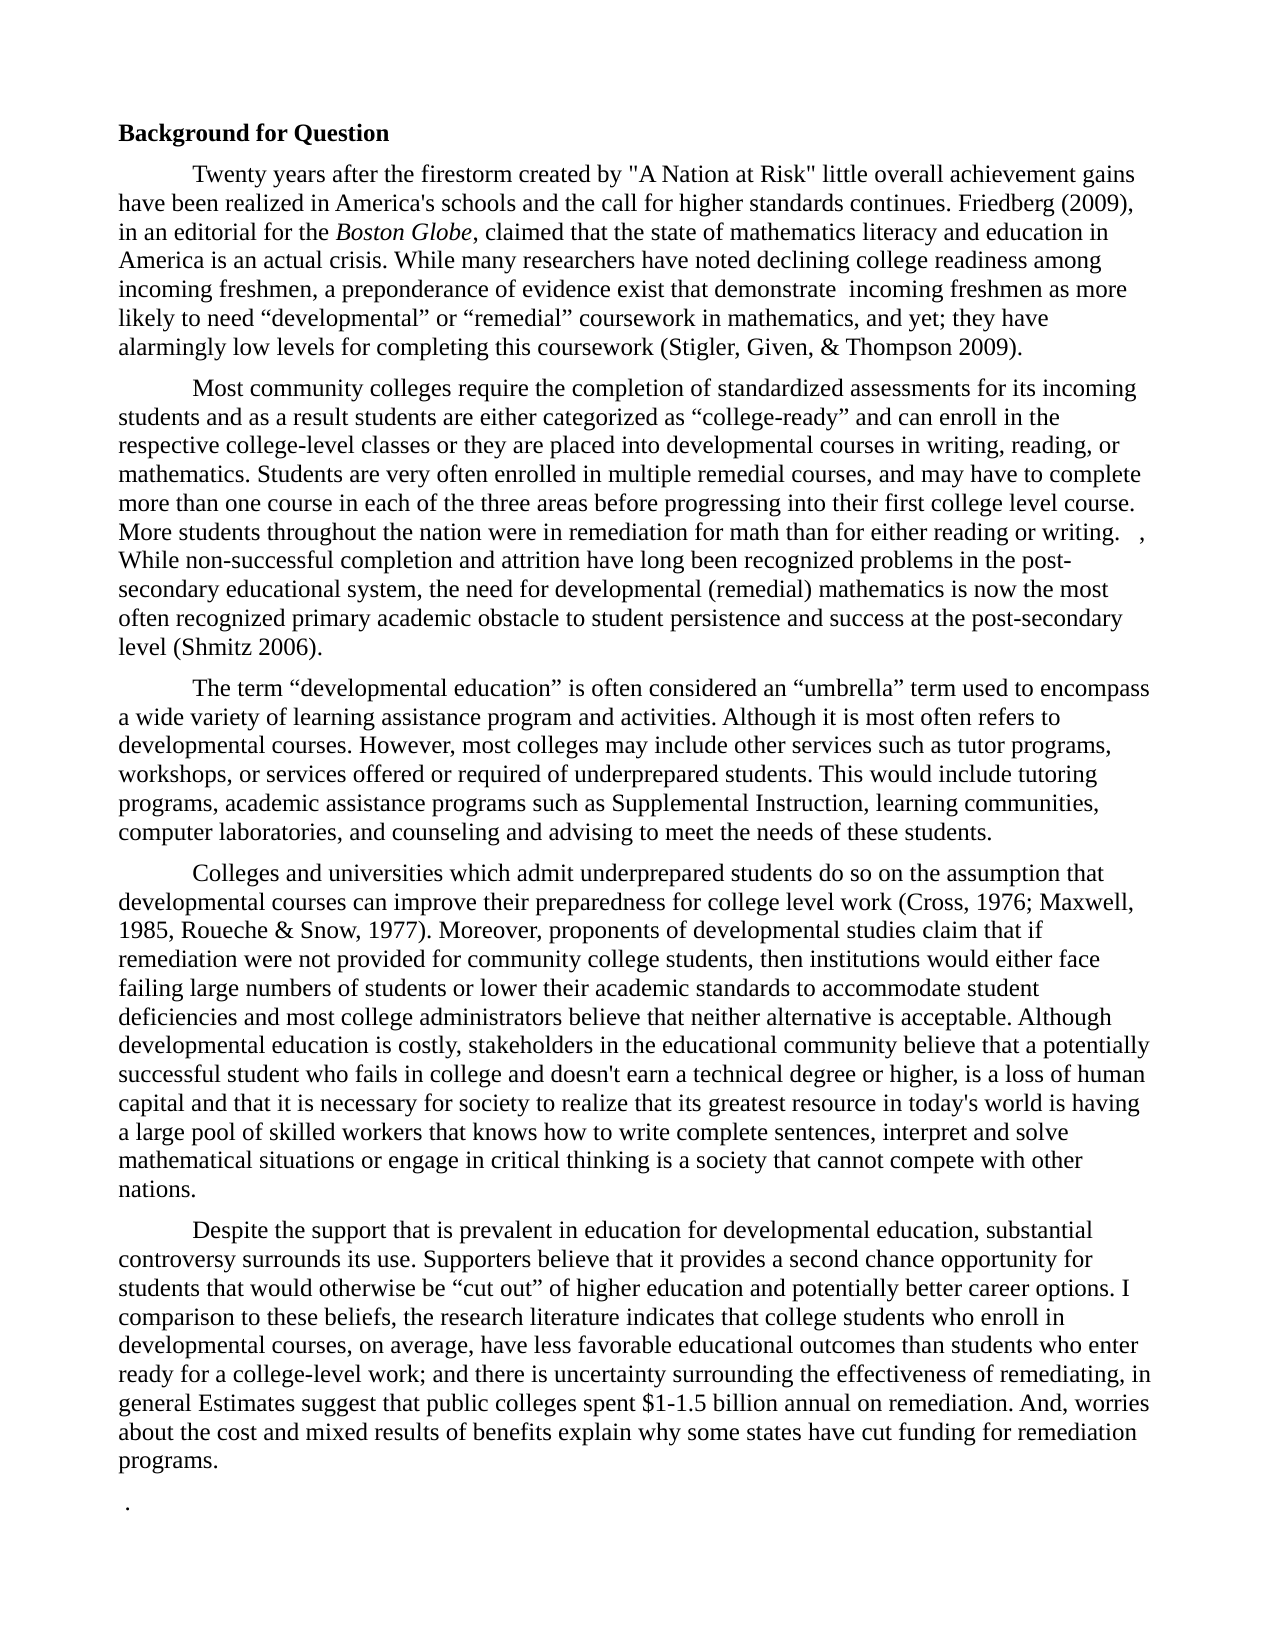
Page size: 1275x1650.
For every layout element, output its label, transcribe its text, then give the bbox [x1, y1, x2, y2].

text Colleges and universities which admit underprepared students do so on the assumption that developmental courses can improve their preparedness for college level work (Cross, 1976; Maxwell, 1985, Roueche & Snow, 1977). Moreover, proponents of developmental studies claim that if remediation were not provided for community college students, then institutions would either face failing large numbers of students or lower their academic standards to accommodate student deficiencies and most college administrators believe that neither alternative is acceptable. Although developmental education is costly, stakeholders in the educational community believe that a potentially successful student who fails in college and doesn't earn a technical degree or higher, is a loss of human capital and that it is necessary for society to realize that its greatest resource in today's world is having a large pool of skilled workers that knows how to write complete sentences, interpret and solve mathematical situations or engage in critical thinking is a society that cannot compete with other nations. [118, 858, 1157, 1203]
text . [118, 1487, 1157, 1516]
text Despite the support that is prevalent in education for developmental education, substantial controversy surrounds its use. Supporters believe that it provides a second chance opportunity for students that would otherwise be “cut out” of higher education and potentially better career options. I comparison to these beliefs, the research literature indicates that college students who enroll in developmental courses, on average, have less favorable educational outcomes than students who enter ready for a college-level work; and there is uncertainty surrounding the effectiveness of remediating, in general Estimates suggest that public colleges spent $1-1.5 billion annual on remediation. And, worries about the cost and mixed results of benefits explain why some states have cut funding for remediation programs. [118, 1216, 1157, 1474]
text The term “developmental education” is often considered an “umbrella” term used to encompass a wide variety of learning assistance program and activities. Although it is most often refers to developmental courses. However, most colleges may include other services such as tutor programs, workshops, or services offered or required of underprepared students. This would include tutoring programs, academic assistance programs such as Supplemental Instruction, learning communities, computer laboratories, and counseling and advising to meet the needs of these students. [118, 673, 1157, 846]
text Most community colleges require the completion of standardized assessments for its incoming students and as a result students are either categorized as “college-ready” and can enroll in the respective college-level classes or they are placed into developmental courses in writing, reading, or mathematics. Students are very often enrolled in multiple remedial courses, and may have to complete more than one course in each of the three areas before progressing into their first college level course. More students throughout the nation were in remediation for math than for either reading or writing. , While non-successful completion and attrition have long been recognized problems in the post-secondary educational system, the need for developmental (remedial) mathematics is now the most often recognized primary academic obstacle to student persistence and success at the post-secondary level (Shmitz 2006). [118, 373, 1157, 661]
text Background for Question [118, 118, 1157, 147]
text Twenty years after the firestorm created by "A Nation at Risk" little overall achievement gains have been realized in America's schools and the call for higher standards continues. Friedberg (2009), in an editorial for the Boston Globe, claimed that the state of mathematics literacy and education in America is an actual crisis. While many researchers have noted declining college readiness among incoming freshmen, a preponderance of evidence exist that demonstrate incoming freshmen as more likely to need “developmental” or “remedial” coursework in mathematics, and yet; they have alarmingly low levels for completing this coursework (Stigler, Given, & Thompson 2009). [118, 159, 1157, 361]
